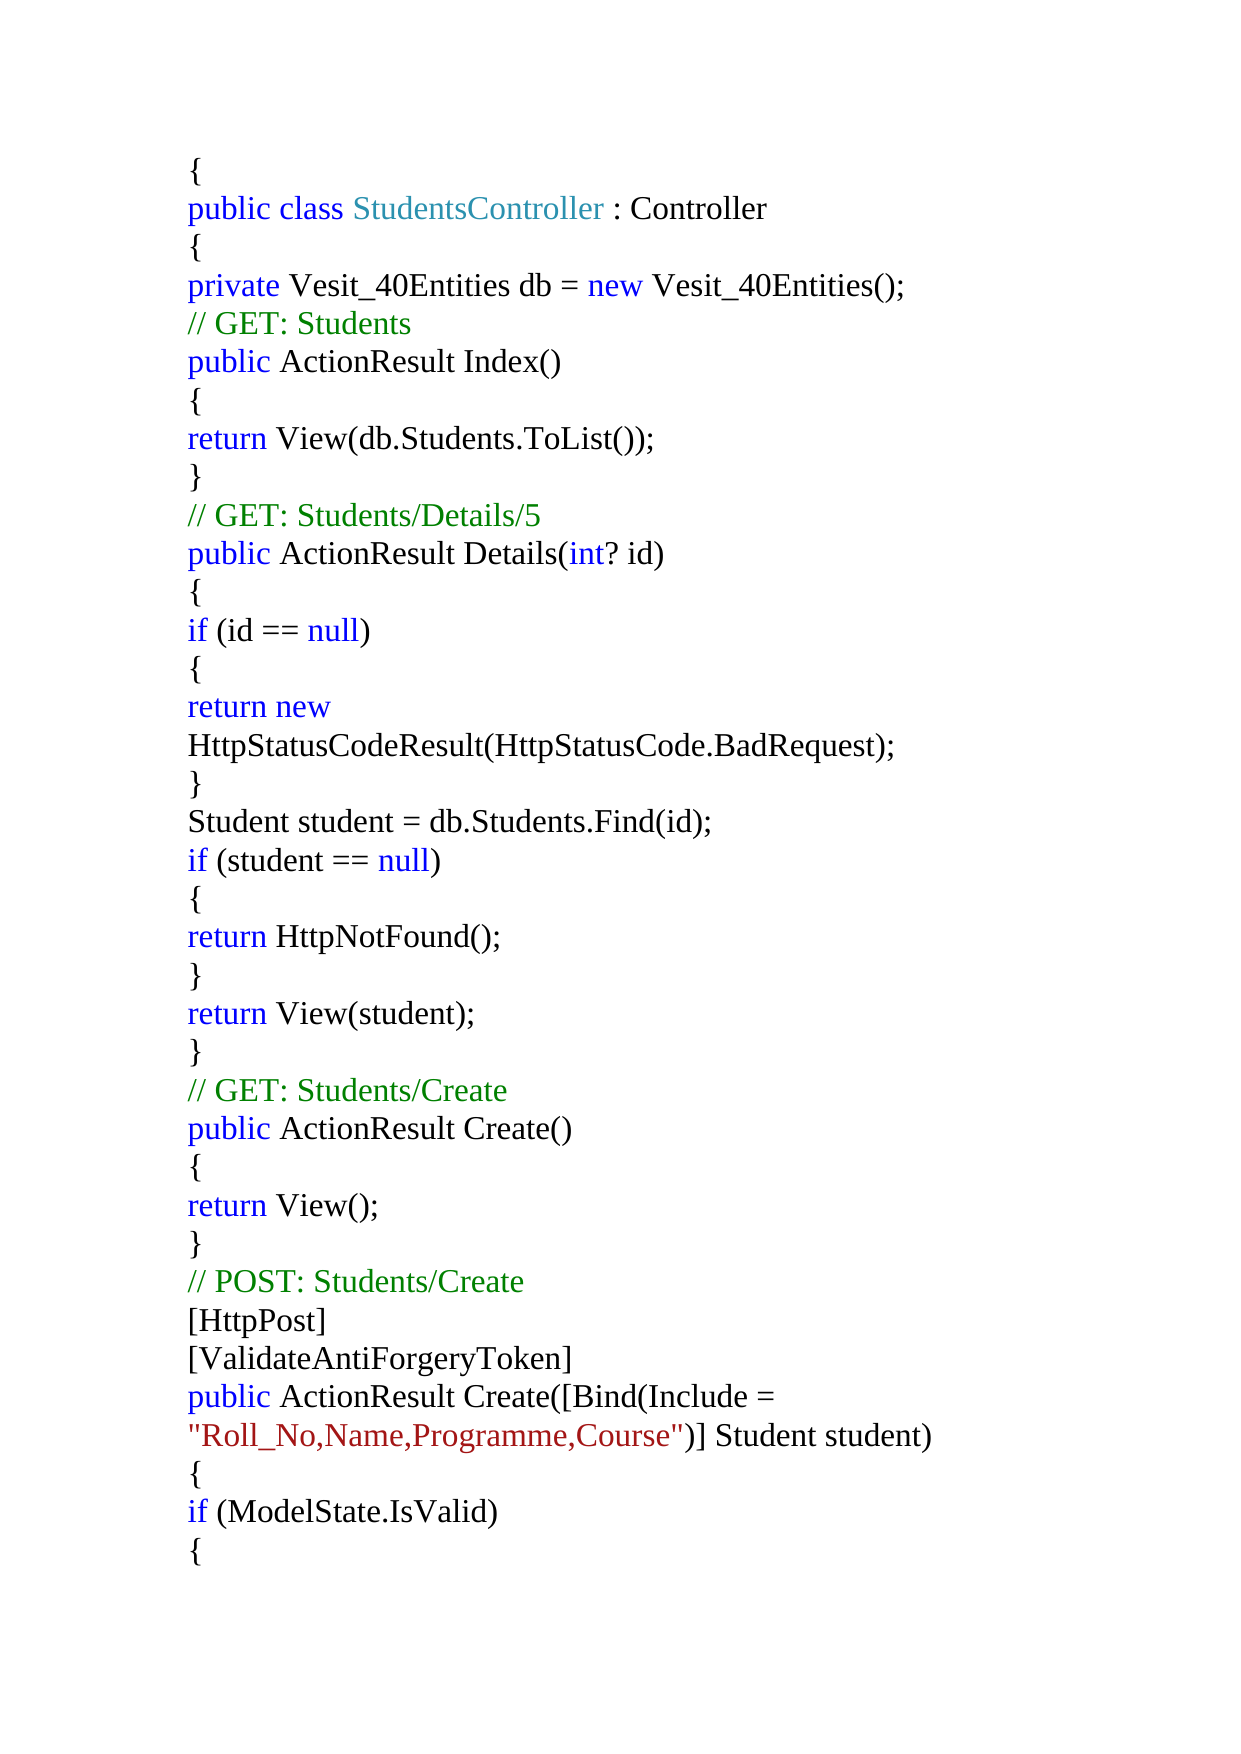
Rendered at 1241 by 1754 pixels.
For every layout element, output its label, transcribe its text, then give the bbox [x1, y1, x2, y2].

text return View(); [187, 1185, 1053, 1223]
text [HttpPost] [187, 1300, 1053, 1338]
text { [187, 1530, 1053, 1568]
text return HttpNotFound(); [187, 917, 1053, 955]
text return View(db.Students.ToList()); [187, 418, 1053, 457]
text public ActionResult Create() [187, 1108, 1053, 1147]
text public ActionResult Index() [187, 342, 1053, 380]
text public ActionResult Create([Bind(Include = [187, 1377, 1053, 1415]
text { [187, 878, 1053, 917]
text [ValidateAntiForgeryToken] [187, 1338, 1053, 1377]
text } [187, 1223, 1053, 1262]
text // POST: Students/Create [187, 1262, 1053, 1300]
text // GET: Students [187, 303, 1053, 342]
text // GET: Students/Details/5 [187, 495, 1053, 533]
text } [187, 763, 1053, 802]
text if (id == null) [187, 610, 1053, 648]
text public ActionResult Details(int? id) [187, 533, 1053, 572]
text { [187, 380, 1053, 418]
text "Roll_No,Name,Programme,Course")] Student student) [187, 1415, 1053, 1453]
text } [187, 955, 1053, 993]
text } [187, 1032, 1053, 1070]
text } [187, 457, 1053, 495]
text { [187, 1453, 1053, 1492]
text { [187, 1147, 1053, 1185]
text if (student == null) [187, 840, 1053, 878]
text if (ModelState.IsValid) [187, 1492, 1053, 1530]
text { [187, 227, 1053, 265]
text return new [187, 687, 1053, 725]
text public class StudentsController : Controller [187, 188, 1053, 227]
text Student student = db.Students.Find(id); [187, 802, 1053, 840]
text HttpStatusCodeResult(HttpStatusCode.BadRequest); [187, 725, 1053, 763]
text { [187, 572, 1053, 610]
text { [187, 648, 1053, 687]
text private Vesit_40Entities db = new Vesit_40Entities(); [187, 265, 1053, 303]
text { [187, 150, 1053, 188]
text // GET: Students/Create [187, 1070, 1053, 1108]
text return View(student); [187, 993, 1053, 1032]
